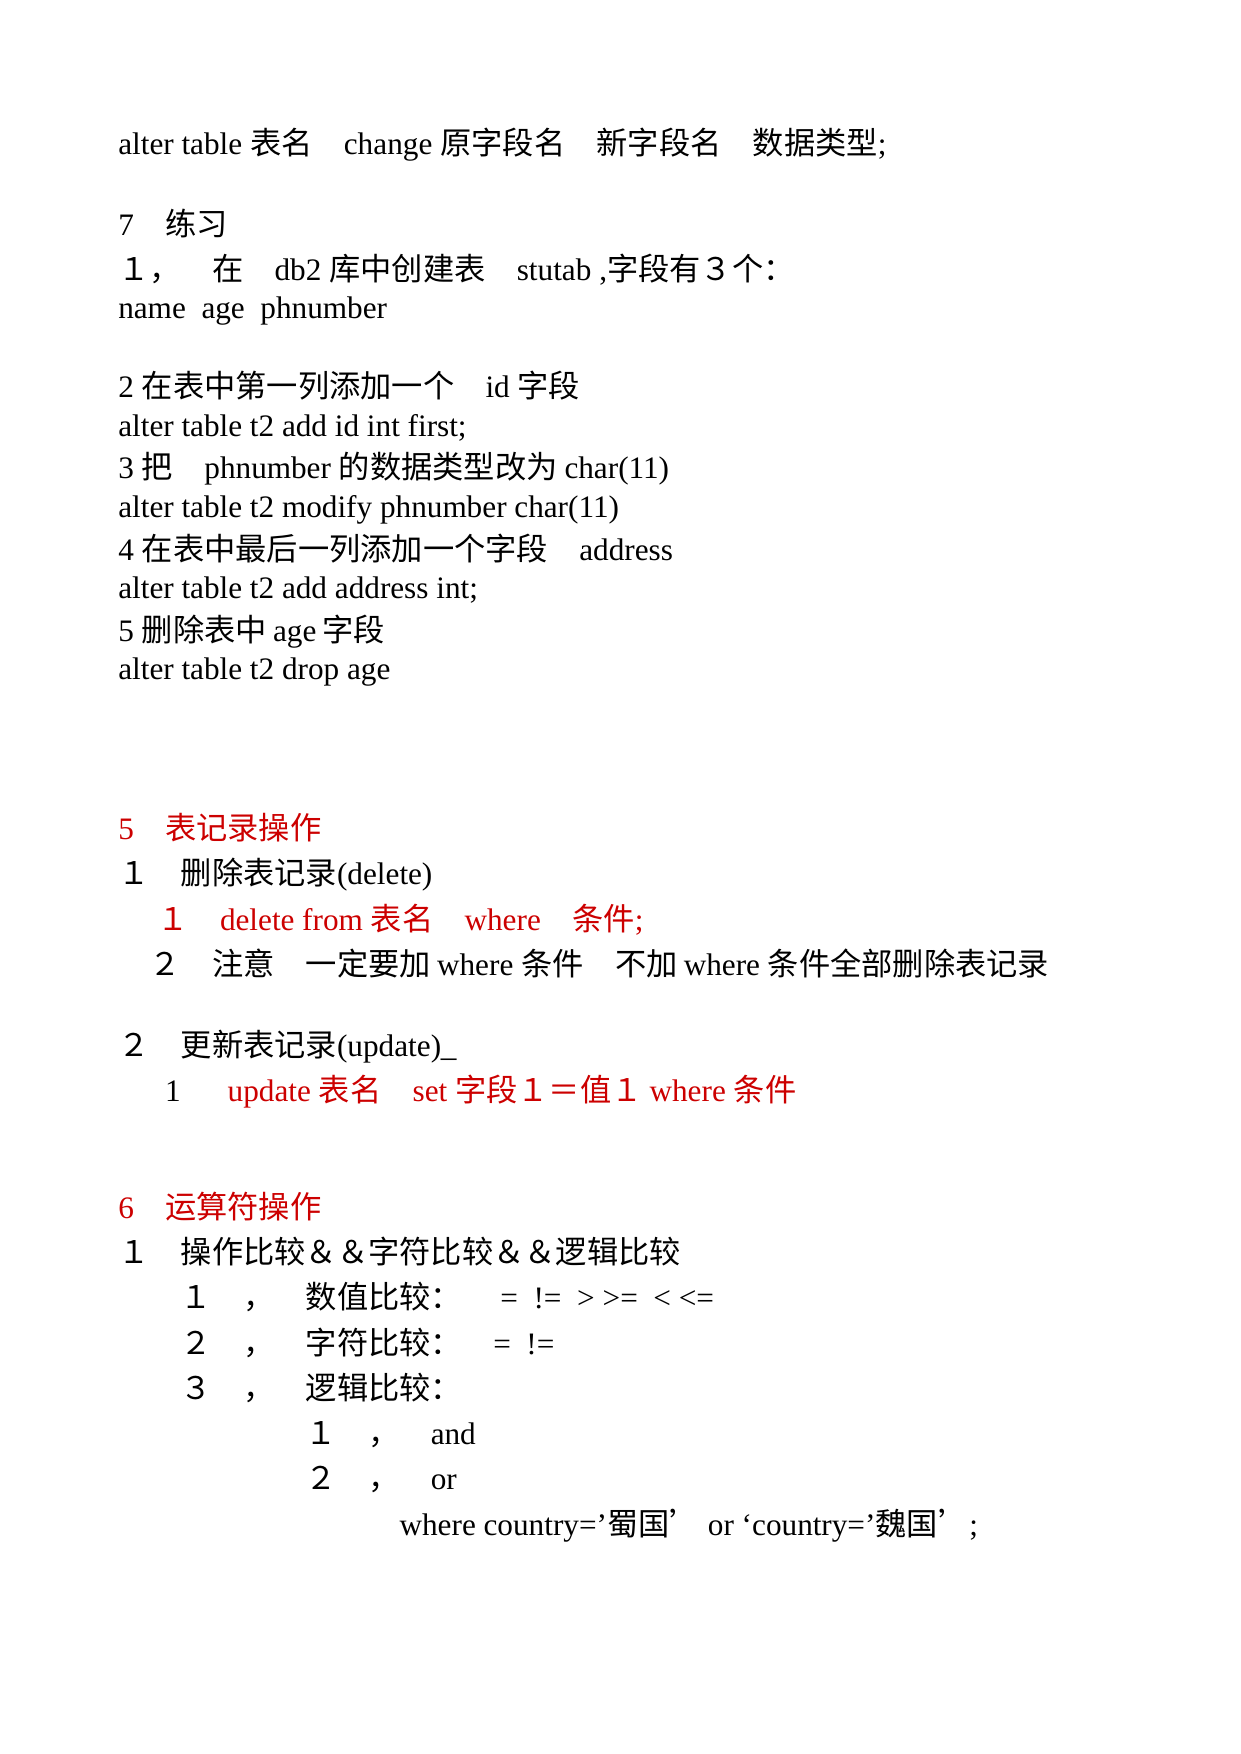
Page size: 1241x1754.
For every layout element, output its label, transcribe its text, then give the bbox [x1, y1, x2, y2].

text ２ 更新表记录(update)_ [118, 1020, 1122, 1065]
text 5 表记录操作 [118, 803, 1122, 848]
text 6 运算符操作 [118, 1182, 1122, 1227]
text 2 在表中第一列添加一个 id 字段 [118, 362, 1122, 407]
text where country=’蜀国’ or ‘country=’魏国’; [118, 1499, 1122, 1544]
text 7 练习 [118, 199, 1122, 244]
text alter table t2 modify phnumber char(11) [118, 488, 1122, 524]
text ２ ， 字符比较： = != [118, 1318, 1122, 1363]
text 3 把 phnumber 的数据类型改为 char(11) [118, 443, 1122, 488]
text １ delete from 表名 where 条件; [118, 894, 1122, 939]
text 5 删除表中age字段 [118, 605, 1122, 650]
text name age phnumber [118, 290, 1122, 326]
text alter table t2 drop age [118, 650, 1122, 686]
text １ ， 数值比较： = != > >= < <= [118, 1273, 1122, 1318]
text ２ ， or [118, 1453, 1122, 1499]
text 4 在表中最后一列添加一个字段 address [118, 524, 1122, 569]
text 1 update 表名 set 字段１＝值１ where 条件 [118, 1065, 1122, 1110]
text ２ 注意 一定要加where 条件 不加where 条件全部删除表记录 [118, 939, 1122, 984]
text alter table 表名 change 原字段名 新字段名 数据类型; [118, 118, 1122, 163]
text １ 操作比较＆＆字符比较＆＆逻辑比较 [118, 1227, 1122, 1273]
text alter table t2 add address int; [118, 569, 1122, 605]
text alter table t2 add id int first; [118, 407, 1122, 443]
text １， 在 db2 库中创建表 stutab ,字段有３个： [118, 244, 1122, 290]
text １ ， and [118, 1408, 1122, 1453]
text ３ ， 逻辑比较： [118, 1363, 1122, 1408]
text １ 删除表记录(delete) [118, 848, 1122, 894]
